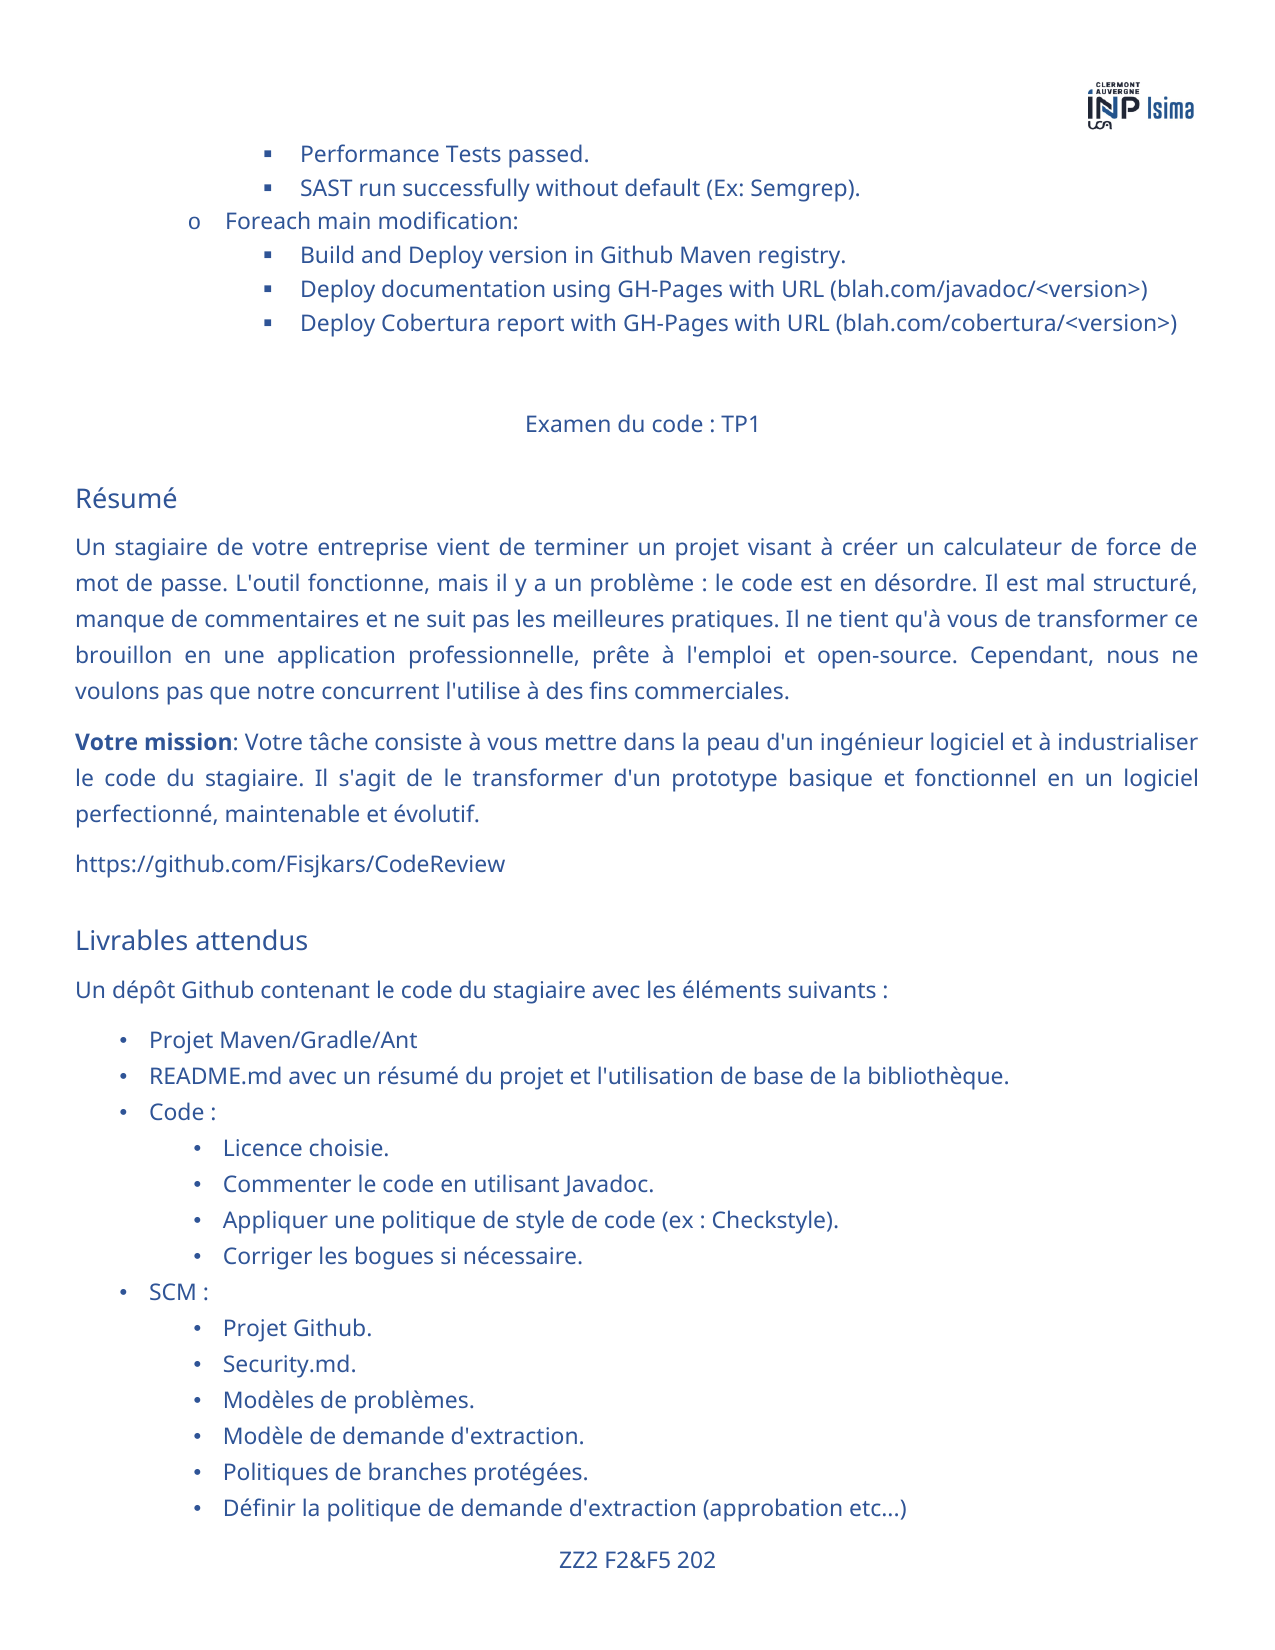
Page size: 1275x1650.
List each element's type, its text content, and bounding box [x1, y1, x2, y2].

list Projet Github. [193, 1312, 1200, 1343]
list README.md avec un résumé du projet et l'utilisation de base de la bibliothèque. [119, 1060, 1200, 1091]
list Foreach main modification: [187, 205, 1200, 237]
text https://github.com/Fisjkars/CodeReview [75, 848, 1200, 879]
list Commenter le code en utilisant Javadoc. [193, 1168, 1200, 1199]
list Security.md. [193, 1348, 1200, 1379]
list Appliquer une politique de style de code (ex : Checkstyle). [193, 1204, 1200, 1235]
list Performance Tests passed. [262, 138, 1200, 169]
text Votre mission: Votre tâche consiste à vous mettre dans la peau d'un ingénieur logiciel et à industrialiser le code du stagiaire. Il s'agit de le transformer d'un prototype basique et fonctionnel en un logiciel perfectionné, maintenable et évolutif. [75, 726, 1200, 829]
list Projet Maven/Gradle/Ant [119, 1024, 1200, 1056]
picture [1078, 75, 1200, 138]
list SCM : [119, 1276, 1200, 1307]
list Build and Deploy version in Github Maven registry. [262, 239, 1200, 270]
list Politiques de branches protégées. [193, 1456, 1200, 1487]
list Modèle de demande d'extraction. [193, 1419, 1200, 1451]
list SAST run successfully without default (Ex: Semgrep). [262, 171, 1200, 203]
list Modèles de problèmes. [193, 1384, 1200, 1415]
list Deploy Cobertura report with GH-Pages with URL (blah.com/cobertura/<version>) Examen du code : TP1 [262, 307, 1200, 439]
subtitle Livrables attendus [75, 921, 1200, 958]
list Licence choisie. [193, 1132, 1200, 1163]
list Corriger les bogues si nécessaire. [193, 1240, 1200, 1271]
list Deploy documentation using GH-Pages with URL (blah.com/javadoc/<version>) [262, 273, 1200, 304]
text Un dépôt Github contenant le code du stagiaire avec les éléments suivants : [75, 974, 1200, 1005]
subtitle Résumé [75, 479, 1200, 516]
list Code : [119, 1096, 1200, 1127]
list Définir la politique de demande d'extraction (approbation etc...) [193, 1491, 1200, 1523]
text Un stagiaire de votre entreprise vient de terminer un projet visant à créer un calculateur de force de mot de passe. L'outil fonctionne, mais il y a un problème : le code est en désordre. Il est mal structuré, manque de commentaires et ne suit pas les meilleures pratiques. Il ne tient qu'à vous de transformer ce brouillon en une application professionnelle, prête à l'emploi et open-source. Cependant, nous ne voulons pas que notre concurrent l'utilise à des fins commerciales. [75, 531, 1200, 706]
